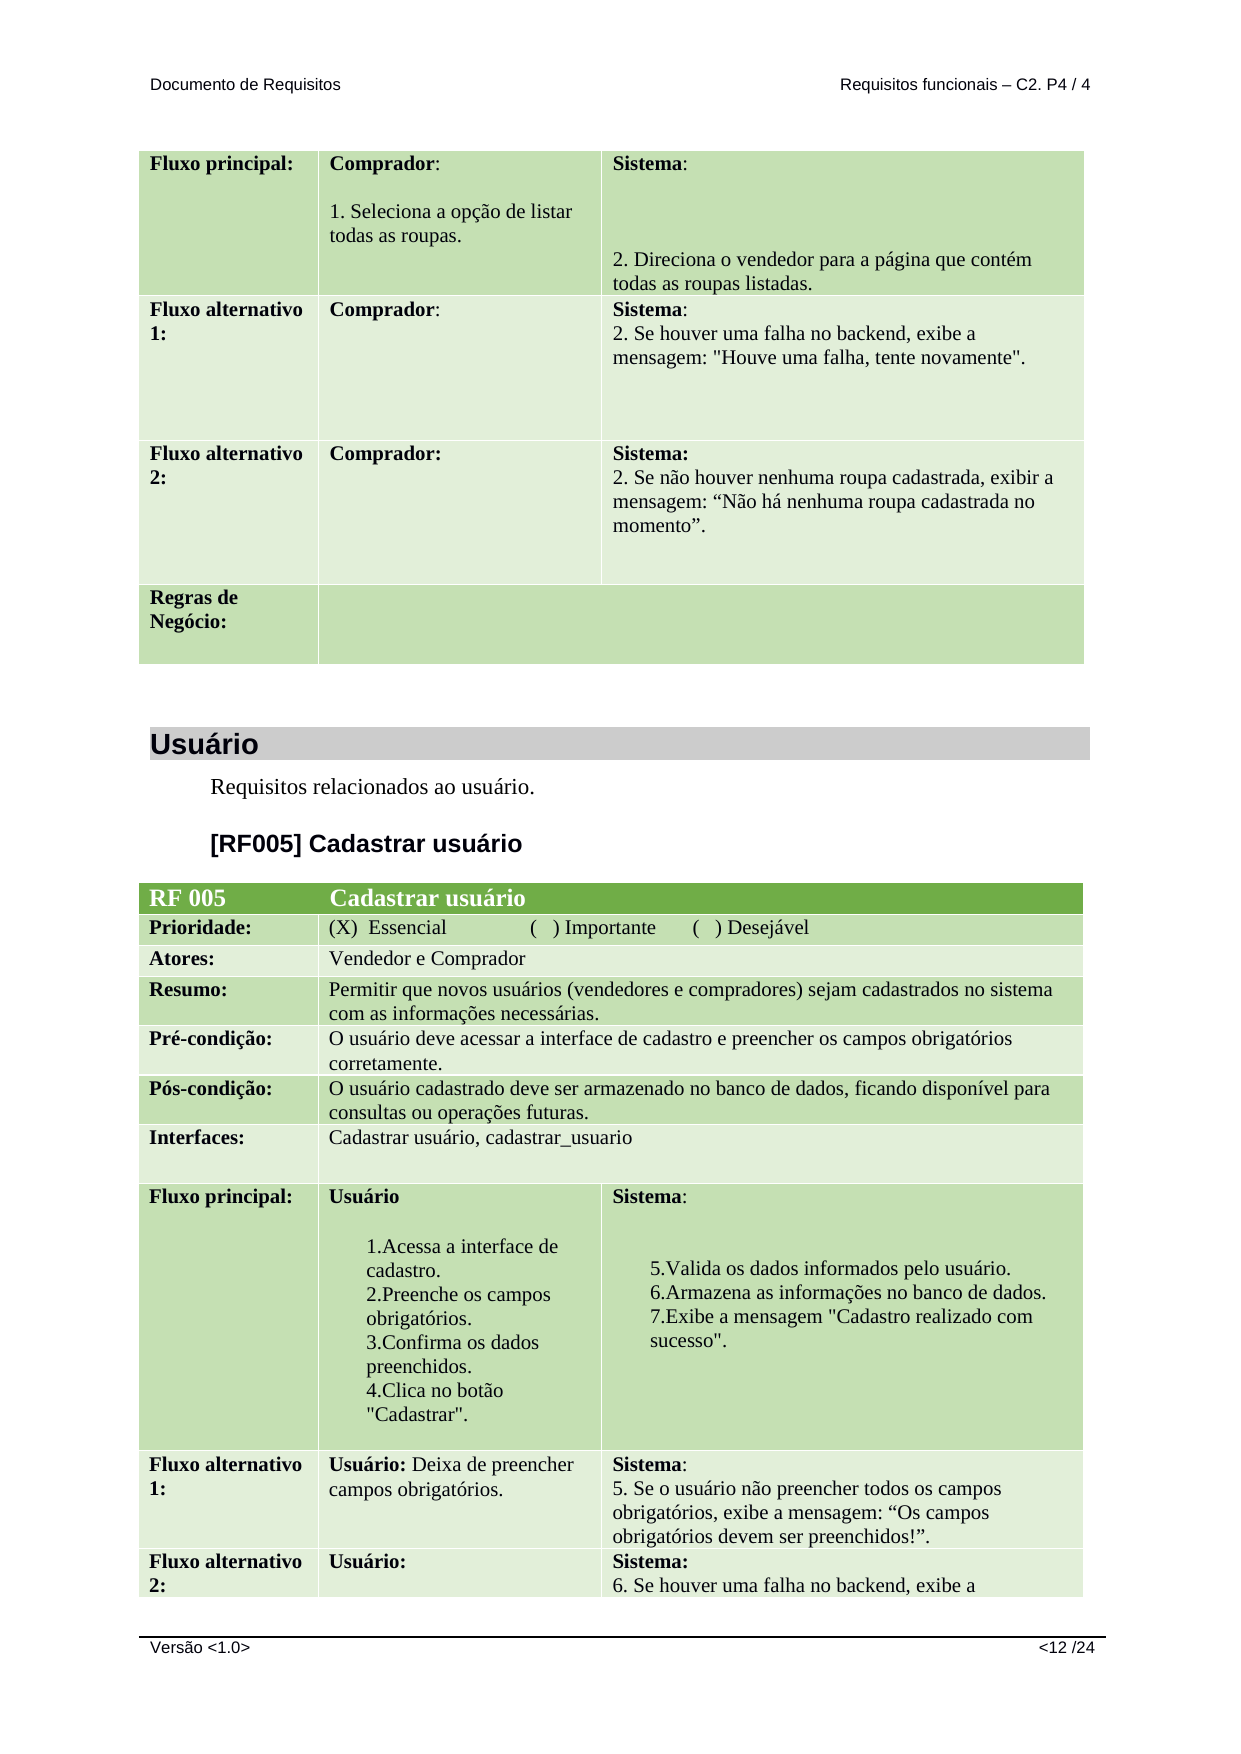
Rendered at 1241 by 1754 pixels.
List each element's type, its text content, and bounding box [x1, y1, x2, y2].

subtitle Usuário [150, 727, 1090, 760]
text Requisitos relacionados ao usuário. [210, 773, 1090, 799]
table_cell O usuário deve acessar a interface de cadastro e preencher os campos obrigatórios corretamente. [319, 1026, 1083, 1074]
table_cell Resumo: [139, 977, 318, 1025]
table_cell Sistema: 5.Valida os dados informados pelo usuário. 6.Armazena as informações no banco de dados. 7.Exibe a mensagem "Cadastro realizado com sucesso". [602, 1184, 1083, 1450]
table_cell Fluxo alternativo 2: [139, 1549, 318, 1597]
table_cell Regras de Negócio: [139, 585, 318, 664]
table_cell Fluxo principal: [139, 151, 318, 295]
table_cell Usuário: Deixa de preencher campos obrigatórios. [319, 1451, 601, 1548]
table_cell Comprador: 1. Seleciona a opção de listar todas as roupas. [319, 151, 601, 295]
table_cell Pós-condição: [139, 1076, 318, 1124]
table_cell Usuário: [319, 1549, 601, 1597]
table_cell Sistema: 2. Direciona o vendedor para a página que contém todas as roupas listadas. [602, 151, 1084, 295]
table_cell Fluxo alternativo 1: [139, 296, 318, 440]
table_cell O usuário cadastrado deve ser armazenado no banco de dados, ficando disponível para consultas ou operações futuras. [319, 1076, 1083, 1124]
table_cell Cadastrar usuário, cadastrar_usuario [319, 1125, 1083, 1183]
table_cell Fluxo alternativo 1: [139, 1451, 318, 1548]
table_cell Sistema: 2. Se não houver nenhuma roupa cadastrada, exibir a mensagem: “Não há nenhuma roupa cadastrada no momento”. [602, 441, 1084, 584]
table_cell Sistema: 6. Se houver uma falha no backend, exibe a [602, 1549, 1083, 1597]
table_cell (X) Essencial ( ) Importante ( ) Desejável [319, 915, 1083, 945]
table_cell Sistema: 5. Se o usuário não preencher todos os campos obrigatórios, exibe a mensagem: “Os campos obrigatórios devem ser preenchidos!”. [602, 1451, 1083, 1548]
table_cell [319, 585, 1084, 664]
table_cell Permitir que novos usuários (vendedores e compradores) sejam cadastrados no sistema com as informações necessárias. [319, 977, 1083, 1025]
table_cell Fluxo alternativo 2: [139, 441, 318, 584]
table_cell Interfaces: [139, 1125, 318, 1183]
table_cell Atores: [139, 946, 318, 976]
table_cell Sistema: 2. Se houver uma falha no backend, exibe a mensagem: "Houve uma falha, tente novamente". [602, 296, 1084, 440]
table_header RF 005 [139, 883, 318, 914]
table_cell Comprador: [319, 441, 601, 584]
table_cell Usuário 1.Acessa a interface de cadastro. 2.Preenche os campos obrigatórios. 3.Confirma os dados preenchidos. 4.Clica no botão "Cadastrar". [319, 1184, 601, 1450]
text [RF005] Cadastrar usuário [210, 829, 1090, 858]
table_cell Pré-condição: [139, 1026, 318, 1074]
table_cell Fluxo principal: [139, 1184, 318, 1450]
table_cell Vendedor e Comprador [319, 946, 1083, 976]
table_header Cadastrar usuário [318, 883, 1083, 914]
table_cell Comprador: [319, 296, 601, 440]
table_cell Prioridade: [139, 915, 318, 945]
